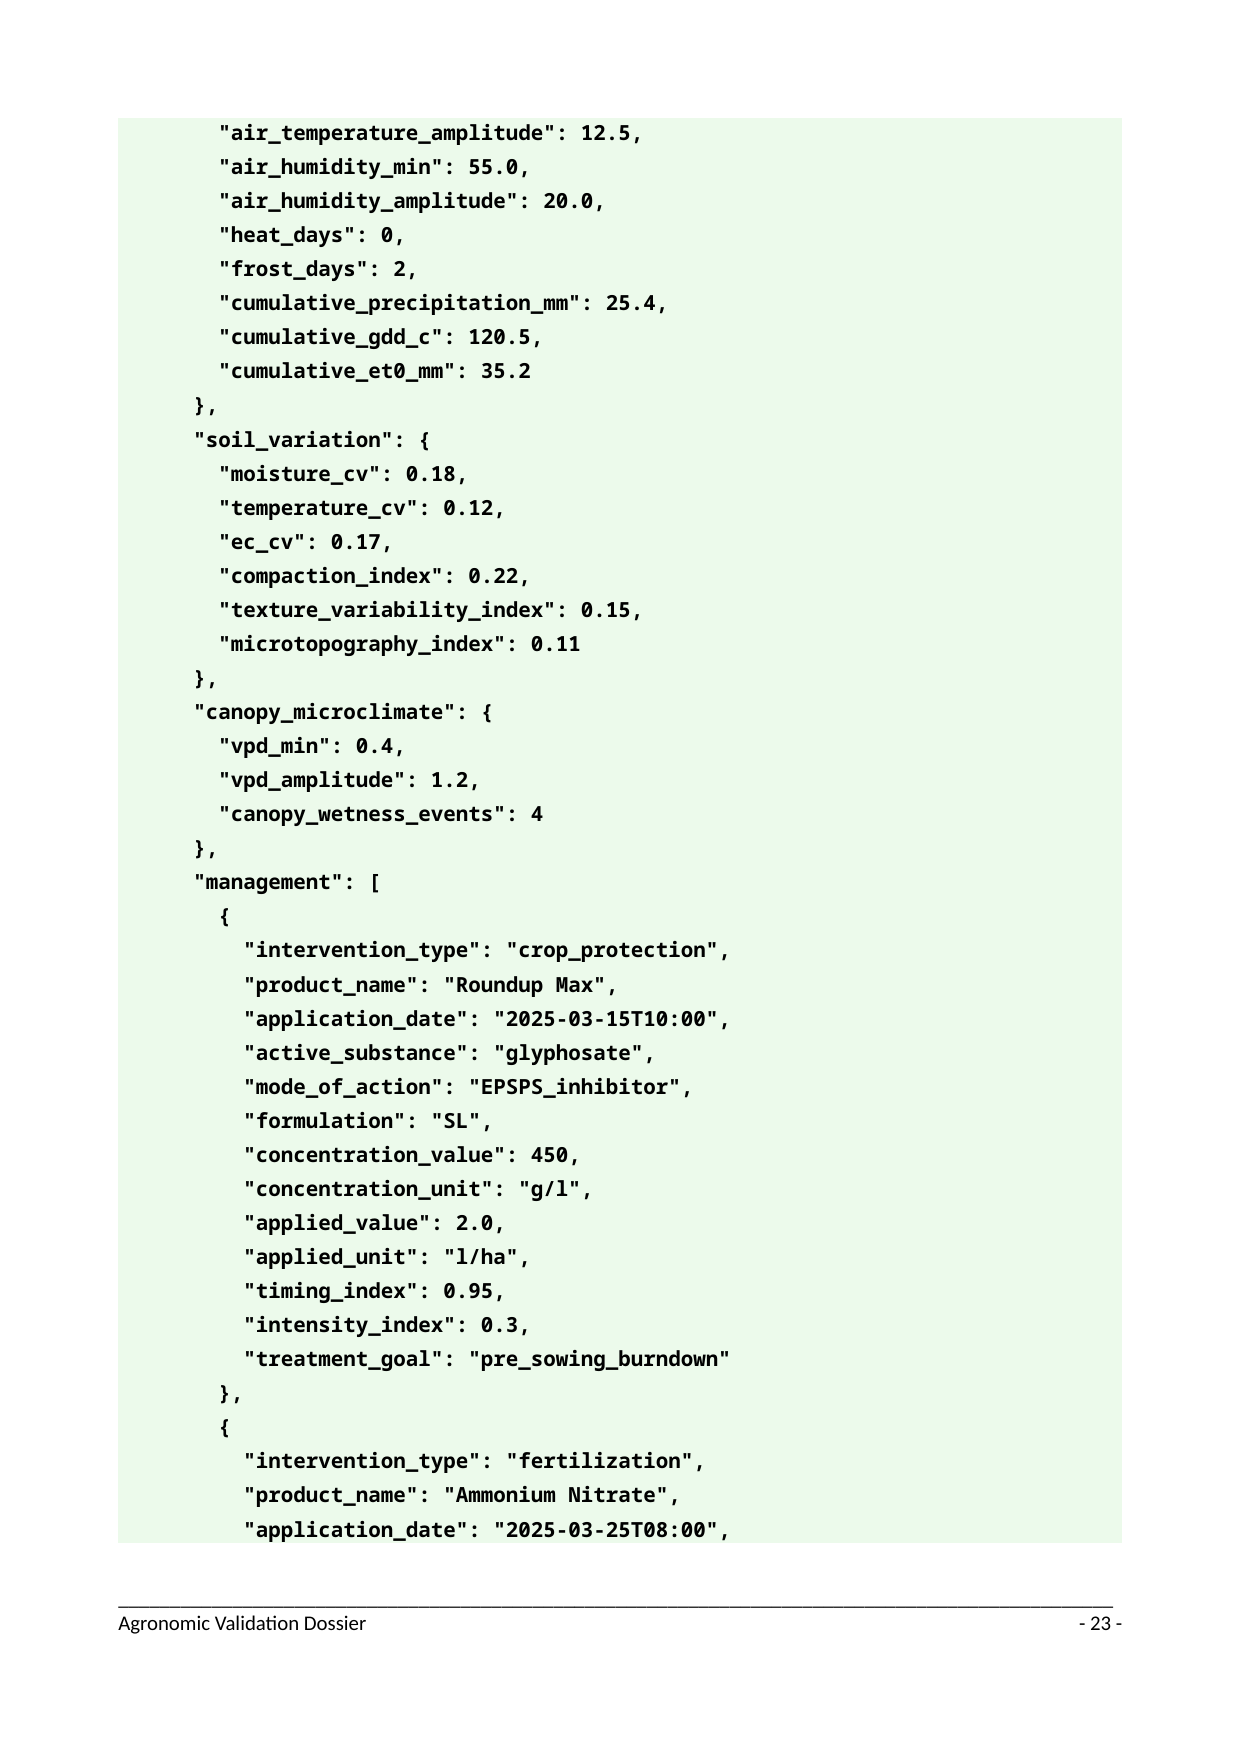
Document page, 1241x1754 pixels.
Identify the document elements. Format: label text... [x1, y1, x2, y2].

text "application_date": "2025-03-15T10:00", [118, 1004, 1122, 1032]
text "air_humidity_amplitude": 20.0, [118, 186, 1122, 215]
text { [118, 902, 1122, 930]
text "ec_cv": 0.17, [118, 527, 1122, 555]
text "cumulative_gdd_c": 120.5, [118, 322, 1122, 351]
text "timing_index": 0.95, [118, 1276, 1122, 1305]
text "mode_of_action": "EPSPS_inhibitor", [118, 1072, 1122, 1100]
text "frost_days": 2, [118, 254, 1122, 283]
text "concentration_value": 450, [118, 1140, 1122, 1168]
text "vpd_amplitude": 1.2, [118, 765, 1122, 794]
text "product_name": "Ammonium Nitrate", [118, 1481, 1122, 1509]
text "microtopography_index": 0.11 [118, 629, 1122, 657]
text }, [118, 663, 1122, 692]
text "canopy_wetness_events": 4 [118, 799, 1122, 828]
text "vpd_min": 0.4, [118, 731, 1122, 760]
text "intensity_index": 0.3, [118, 1310, 1122, 1339]
text "concentration_unit": "g/l", [118, 1174, 1122, 1202]
text "cumulative_precipitation_mm": 25.4, [118, 288, 1122, 317]
text { [118, 1412, 1122, 1441]
text "management": [ [118, 867, 1122, 896]
text "air_humidity_min": 55.0, [118, 152, 1122, 181]
text "texture_variability_index": 0.15, [118, 595, 1122, 623]
text "formulation": "SL", [118, 1106, 1122, 1134]
text "moisture_cv": 0.18, [118, 459, 1122, 487]
text }, [118, 391, 1122, 419]
text }, [118, 1378, 1122, 1407]
text "temperature_cv": 0.12, [118, 493, 1122, 521]
text "active_substance": "glyphosate", [118, 1038, 1122, 1066]
text "applied_unit": "l/ha", [118, 1242, 1122, 1271]
text "applied_value": 2.0, [118, 1208, 1122, 1237]
text "intervention_type": "crop_protection", [118, 936, 1122, 964]
text }, [118, 833, 1122, 862]
text "treatment_goal": "pre_sowing_burndown" [118, 1344, 1122, 1373]
text "heat_days": 0, [118, 220, 1122, 249]
text "canopy_microclimate": { [118, 697, 1122, 726]
text "cumulative_et0_mm": 35.2 [118, 357, 1122, 385]
text "intervention_type": "fertilization", [118, 1447, 1122, 1475]
text "soil_variation": { [118, 425, 1122, 453]
text "product_name": "Roundup Max", [118, 970, 1122, 998]
text "compaction_index": 0.22, [118, 561, 1122, 589]
text "application_date": "2025-03-25T08:00", [118, 1515, 1122, 1543]
text "air_temperature_amplitude": 12.5, [118, 118, 1122, 147]
